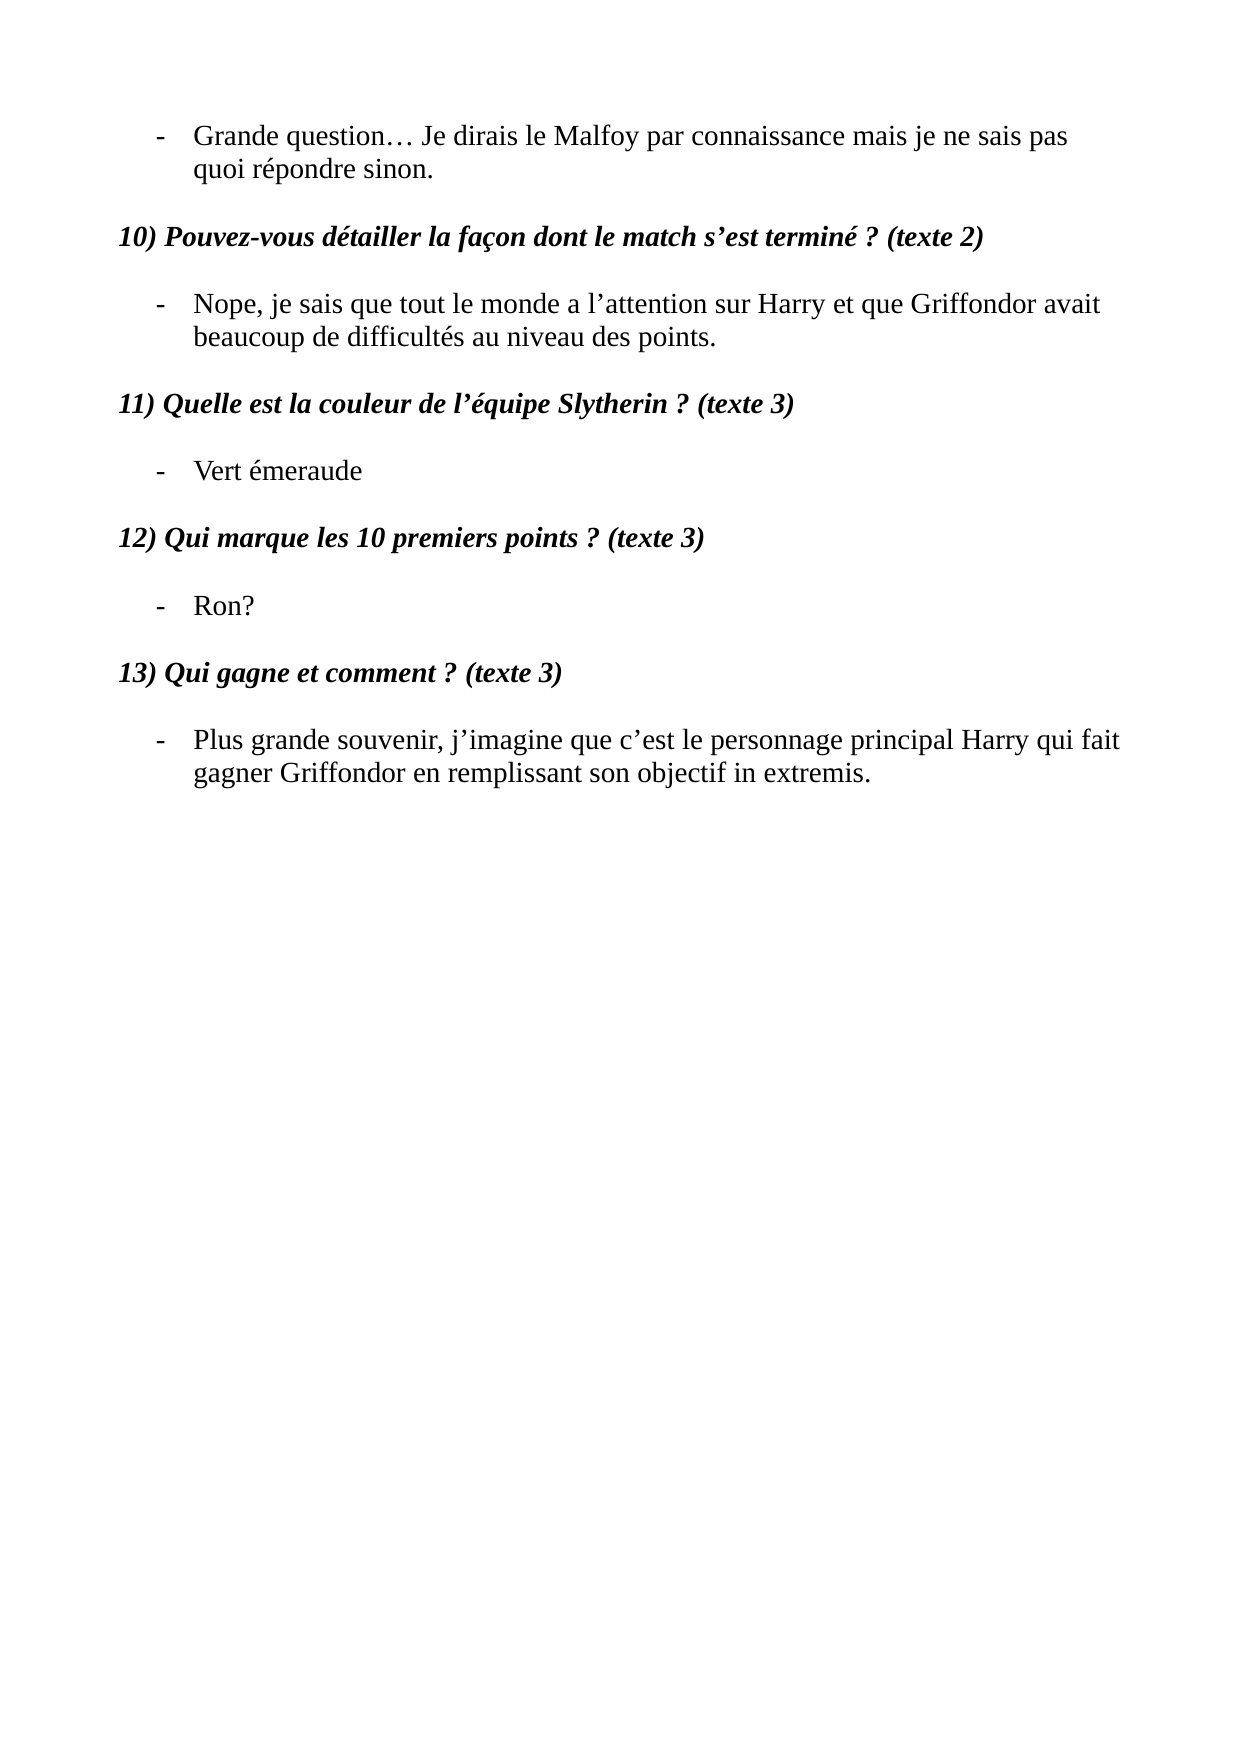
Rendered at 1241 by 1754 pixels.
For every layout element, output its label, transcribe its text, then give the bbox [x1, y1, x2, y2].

text 10) Pouvez-vous détailler la façon dont le match s’est terminé ? (texte 2) [118, 219, 1122, 252]
list Plus grande souvenir, j’imagine que c’est le personnage principal Harry qui fait gagner Griffondor en remplissant son objectif in extremis. [156, 722, 1122, 789]
text 11) Quelle est la couleur de l’équipe Slytherin ? (texte 3) [118, 386, 1122, 420]
list Ron? [156, 588, 1122, 621]
list Nope, je sais que tout le monde a l’attention sur Harry et que Griffondor avait beaucoup de difficultés au niveau des points. [156, 286, 1122, 353]
list Grande question… Je dirais le Malfoy par connaissance mais je ne sais pas quoi répondre sinon. [156, 118, 1122, 185]
text 13) Qui gagne et comment ? (texte 3) [118, 655, 1122, 688]
text 12) Qui marque les 10 premiers points ? (texte 3) [118, 521, 1122, 554]
list Vert émeraude [156, 453, 1122, 487]
